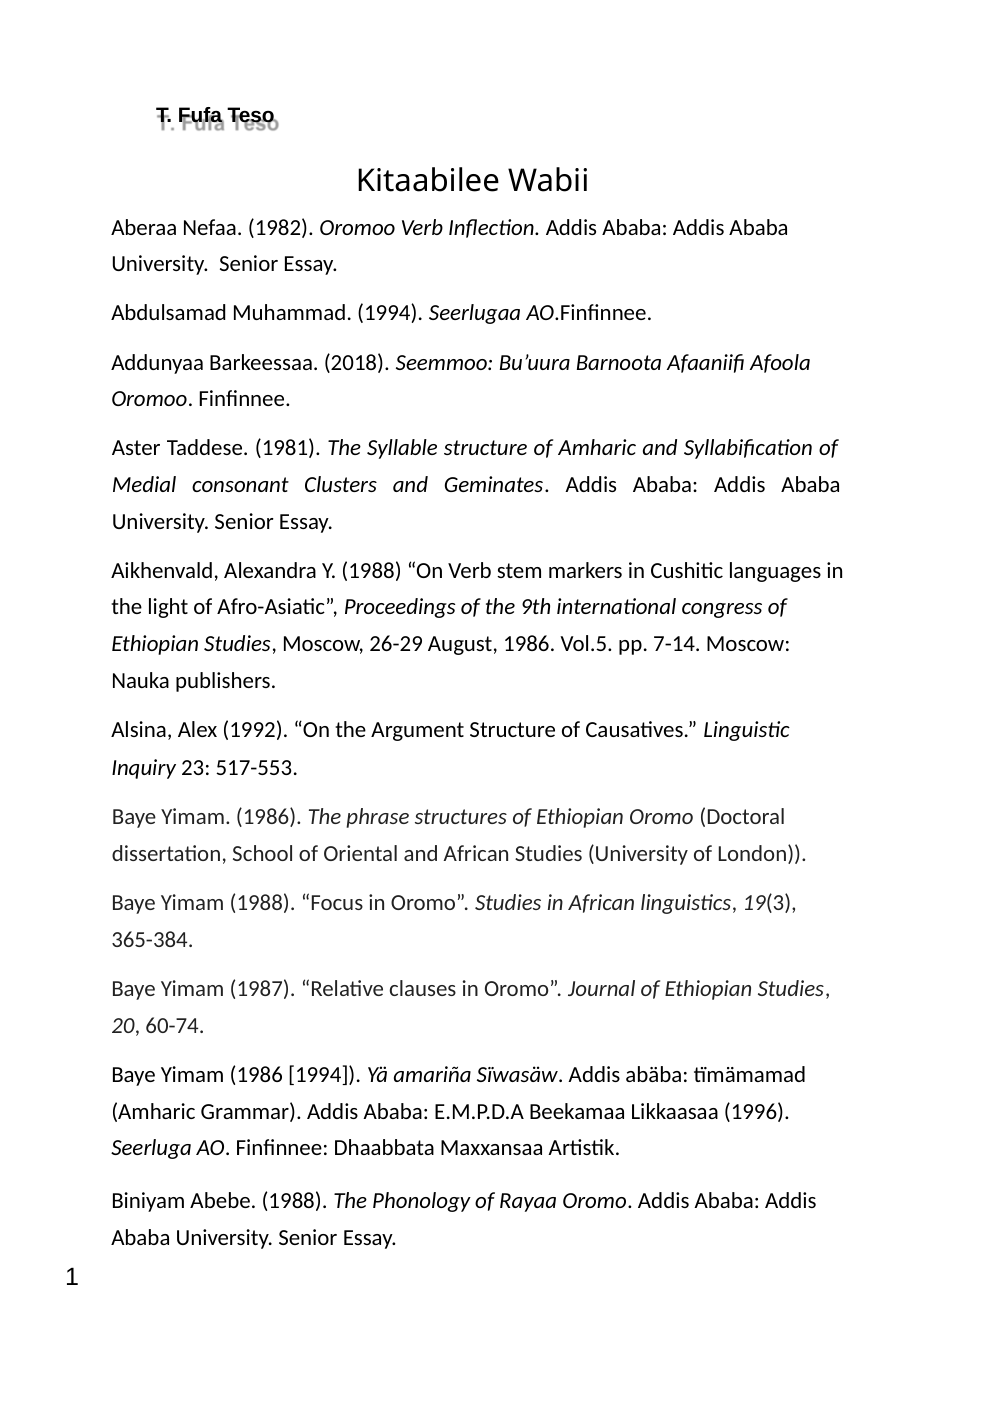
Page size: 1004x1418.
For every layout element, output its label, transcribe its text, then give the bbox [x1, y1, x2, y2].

text Baye Yimam (1988). “Focus in Oromo”. Studies in African linguistics, 19(3), 365-384. [111, 888, 840, 953]
text Baye Yimam (1987). “Relative clauses in Oromo”. Journal of Ethiopian Studies, 20, 60-74. [111, 974, 840, 1039]
text Baye Yimam. (1986). The phrase structures of Ethiopian Oromo (Doctoral dissertation, School of Oriental and African Studies (University of London)). [112, 802, 847, 867]
text Aster Taddese. (1981). The Syllable structure of Amharic and Syllabification of Medial consonant Clusters and Geminates. Addis Ababa: Addis Ababa University. Senior Essay. [112, 433, 841, 535]
text Aikhenvald, Alexandra Y. (1988) “On Verb stem markers in Cushitic languages in the light of Afro-Asiatic”, Proceedings of the 9th international congress of Ethiopian Studies, Moscow, 26-29 August, 1986. Vol.5. pp. 7-14. Moscow: Nauka publishers. [111, 556, 847, 694]
text Aberaa Nefaa. (1982). Oromoo Verb Inflection. Addis Ababa: Addis Ababa University. Senior Essay. [111, 213, 847, 277]
text Alsina, Alex (1992). “On the Argument Structure of Causatives.” Linguistic Inquiry 23: 517-553. [111, 715, 843, 781]
text Abdulsamad Muhammad. (1994). Seerlugaa AO.Finfinnee. [111, 298, 847, 327]
text Kitaabilee Wabii [189, 157, 763, 200]
text Addunyaa Barkeessaa. (2018). Seemmoo: Bu’uura Barnoota Afaaniifi Afoola Oromoo. Finfinnee. [111, 348, 847, 412]
picture [142, 102, 311, 149]
text Baye Yimam (1986 [1994]). Yä amariña Sïwasäw. Addis abäba: tïmämamad (Amharic Grammar). Addis Ababa: E.M.P.D.A Beekamaa Likkaasaa (1996). Seerluga AO. Finfinnee: Dhaabbata Maxxansaa Artistik. [111, 1060, 847, 1161]
text Biniyam Abebe. (1988). The Phonology of Rayaa Oromo. Addis Ababa: Addis Ababa University. Senior Essay. [111, 1186, 847, 1251]
